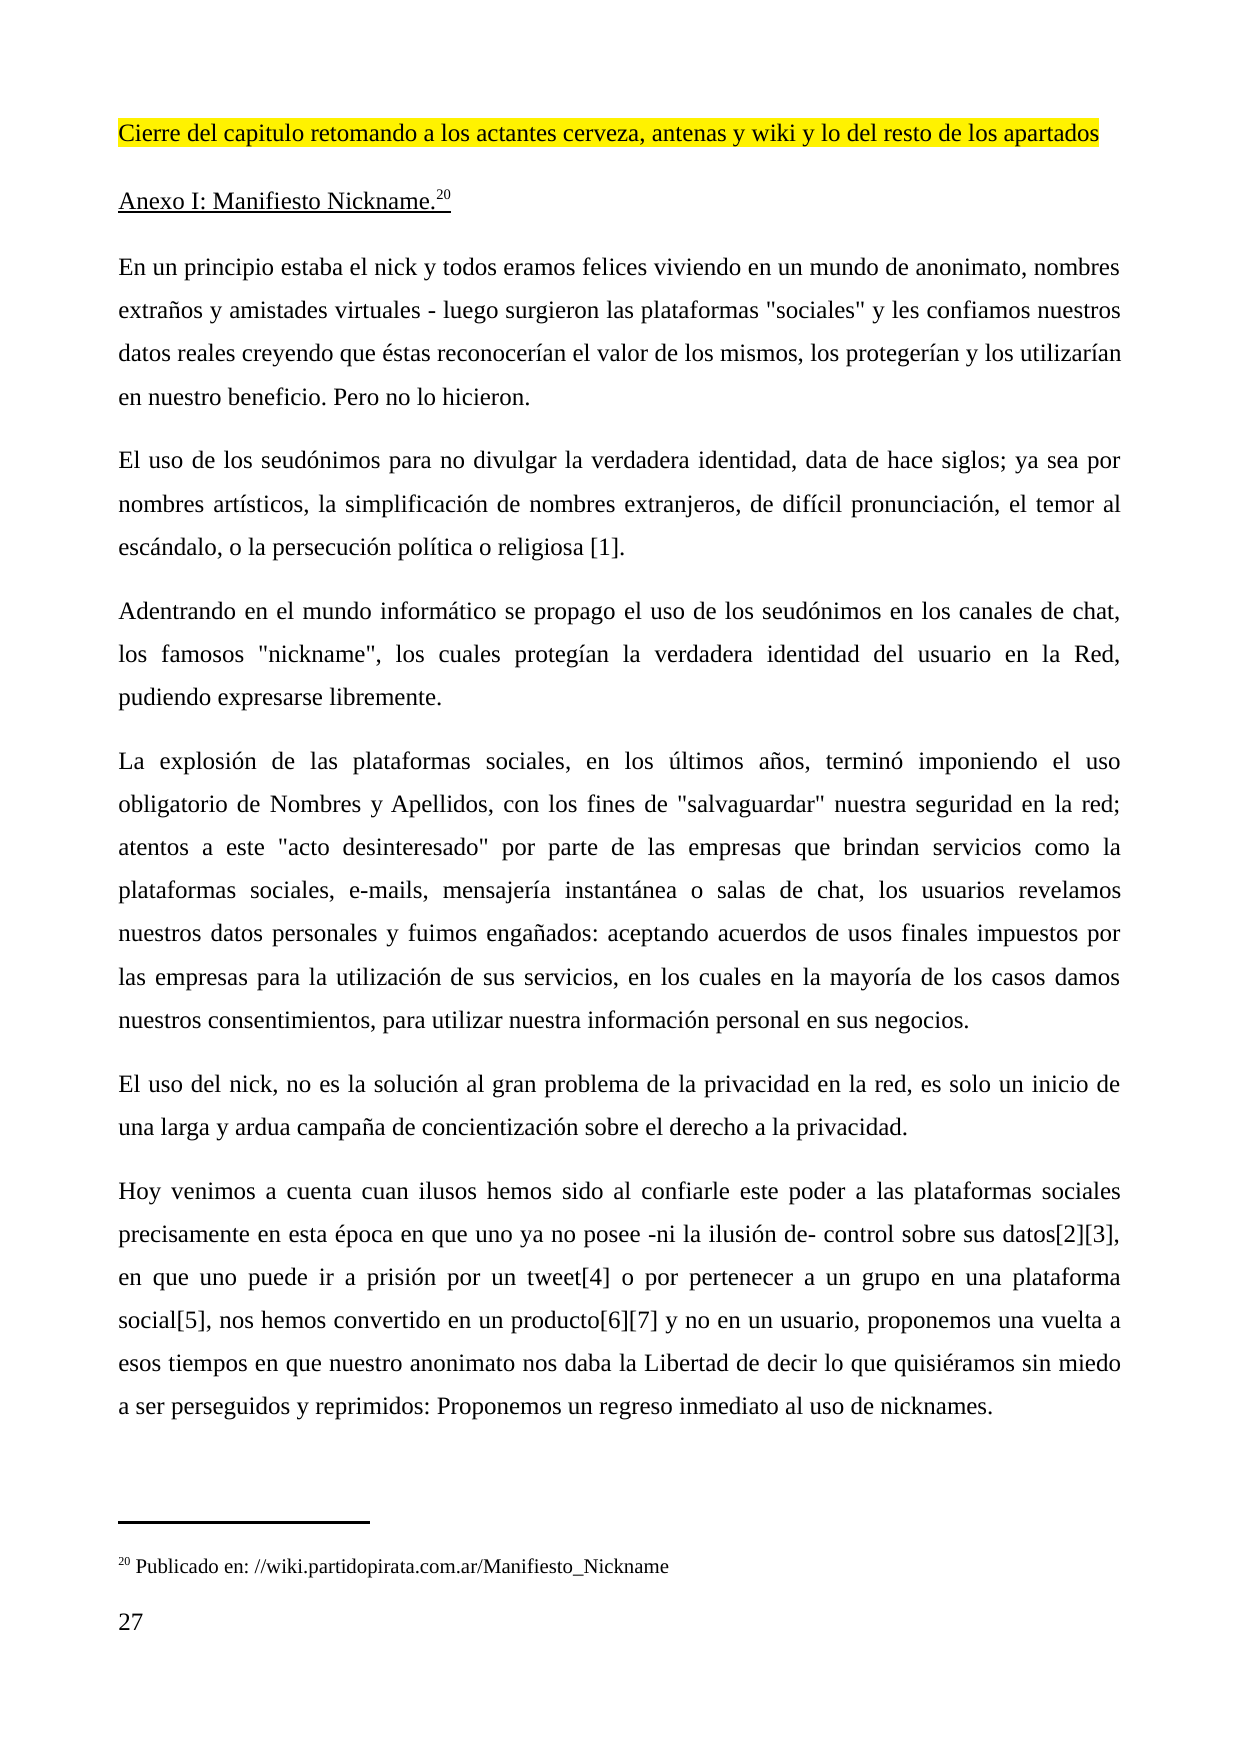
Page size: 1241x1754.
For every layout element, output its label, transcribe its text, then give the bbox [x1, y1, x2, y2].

subtitle Anexo I: Manifiesto Nickname. [118, 186, 1122, 215]
text En un principio estaba el nick y todos eramos felices viviendo en un mundo de anonimato, nombres extraños y amistades virtuales - luego surgieron las plataformas "sociales" y les confiamos nuestros datos reales creyendo que éstas reconocerían el valor de los mismos, los protegerían y los utilizarían en nuestro beneficio. Pero no lo hicieron. [118, 252, 1122, 410]
text El uso del nick, no es la solución al gran problema de la privacidad en la red, es solo un inicio de una larga y ardua campaña de concientización sobre el derecho a la privacidad. [118, 1069, 1122, 1141]
text Adentrando en el mundo informático se propago el uso de los seudónimos en los canales de chat, los famosos "nickname", los cuales protegían la verdadera identidad del usuario en la Red, pudiendo expresarse libremente. [118, 596, 1122, 711]
text La explosión de las plataformas sociales, en los últimos años, terminó imponiendo el uso obligatorio de Nombres y Apellidos, con los fines de "salvaguardar" nuestra seguridad en la red; atentos a este "acto desinteresado" por parte de las empresas que brindan servicios como la plataformas sociales, e-mails, mensajería instantánea o salas de chat, los usuarios revelamos nuestros datos personales y fuimos engañados: aceptando acuerdos de usos finales impuestos por las empresas para la utilización de sus servicios, en los cuales en la mayoría de los casos damos nuestros consentimientos, para utilizar nuestra información personal en sus negocios. [118, 746, 1122, 1033]
text Hoy venimos a cuenta cuan ilusos hemos sido al confiarle este poder a las plataformas sociales precisamente en esta época en que uno ya no posee -ni la ilusión de- control sobre sus datos[2][3], en que uno puede ir a prisión por un tweet[4] o por pertenecer a un grupo en una plataforma social[5], nos hemos convertido en un producto[6][7] y no en un usuario, proponemos una vuelta a esos tiempos en que nuestro anonimato nos daba la Libertad de decir lo que quisiéramos sin miedo a ser perseguidos y reprimidos: Proponemos un regreso inmediato al uso de nicknames. [118, 1176, 1122, 1420]
text Publicado en: //wiki.partidopirata.com.ar/Manifiesto_Nickname [118, 1553, 1122, 1578]
text El uso de los seudónimos para no divulgar la verdadera identidad, data de hace siglos; ya sea por nombres artísticos, la simplificación de nombres extranjeros, de difícil pronunciación, el temor al escándalo, o la persecución política o religiosa [1]. [118, 446, 1122, 561]
text Cierre del capitulo retomando a los actantes cerveza, antenas y wiki y lo del resto de los apartados [118, 118, 1122, 147]
